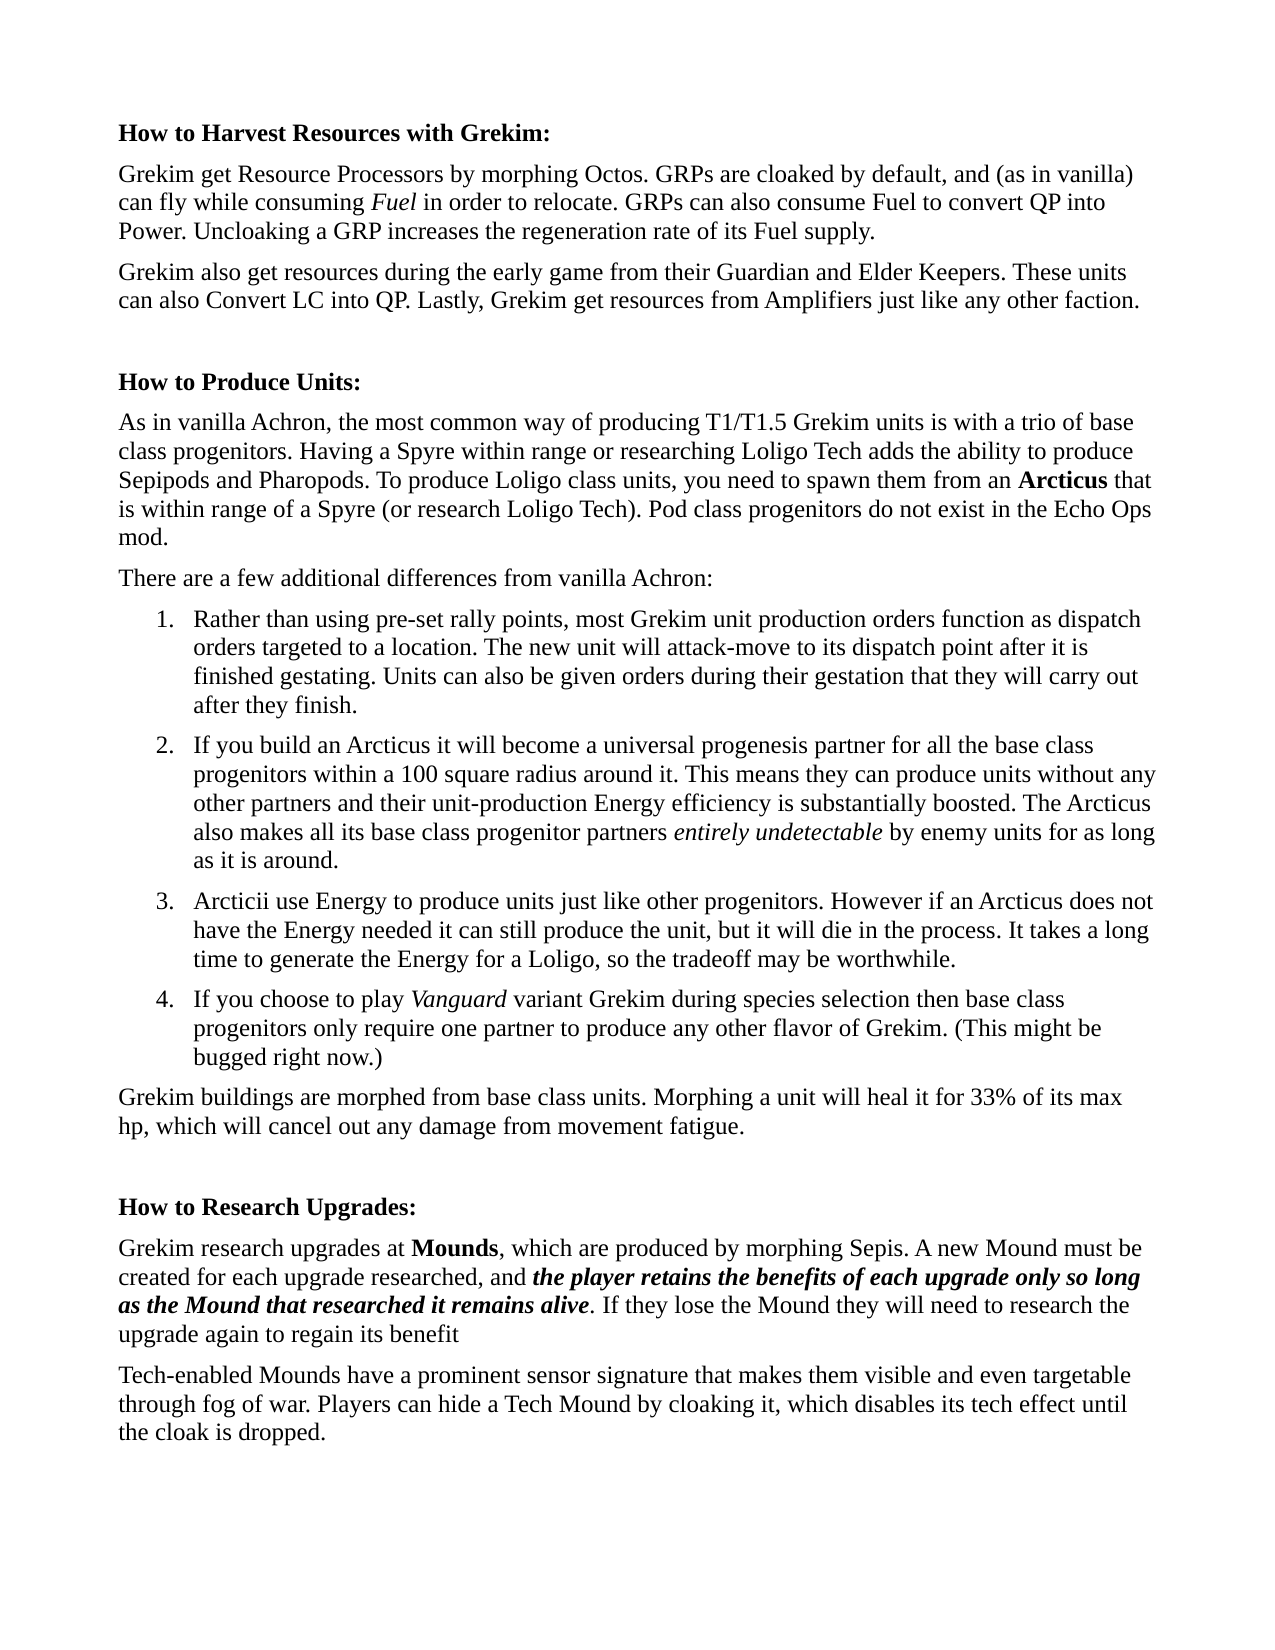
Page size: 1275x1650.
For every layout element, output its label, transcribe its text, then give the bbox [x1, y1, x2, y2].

text There are a few additional differences from vanilla Achron: [118, 563, 1157, 592]
list Rather than using pre-set rally points, most Grekim unit production orders function as dispatch orders targeted to a location. The new unit will attack-move to its dispatch point after it is finished gestating. Units can also be given orders during their gestation that they will carry out after they finish. [156, 604, 1157, 719]
text How to Harvest Resources with Grekim: [118, 118, 1157, 147]
text Grekim get Resource Processors by morphing Octos. GRPs are cloaked by default, and (as in vanilla) can fly while consuming Fuel in order to relocate. GRPs can also consume Fuel to convert QP into Power. Uncloaking a GRP increases the regeneration rate of its Fuel supply. [118, 159, 1157, 245]
text Grekim also get resources during the early game from their Guardian and Elder Keepers. These units can also Convert LC into QP. Lastly, Grekim get resources from Amplifiers just like any other faction. [118, 257, 1157, 314]
text How to Research Upgrades: [118, 1192, 1157, 1221]
text Grekim buildings are morphed from base class units. Morphing a unit will heal it for 33% of its max hp, which will cancel out any damage from movement fatigue. [118, 1082, 1157, 1140]
list Arcticii use Energy to produce units just like other progenitors. However if an Arcticus does not have the Energy needed it can still produce the unit, but it will die in the process. It takes a long time to generate the Energy for a Loligo, so the tradeoff may be worthwhile. [156, 886, 1157, 972]
text Tech-enabled Mounds have a prominent sensor signature that makes them visible and even targetable through fog of war. Players can hide a Tech Mound by cloaking it, which disables its tech effect until the cloak is dropped. [118, 1360, 1157, 1446]
list If you build an Arcticus it will become a universal progenesis partner for all the base class progenitors within a 100 square radius around it. This means they can produce units without any other partners and their unit-production Energy efficiency is substantially boosted. The Arcticus also makes all its base class progenitor partners entirely undetectable by enemy units for as long as it is around. [156, 731, 1157, 874]
text As in vanilla Achron, the most common way of producing T1/T1.5 Grekim units is with a trio of base class progenitors. Having a Spyre within range or researching Loligo Tech adds the ability to produce Sepipods and Pharopods. To produce Loligo class units, you need to spawn them from an Arcticus that is within range of a Spyre (or research Loligo Tech). Pod class progenitors do not exist in the Echo Ops mod. [118, 407, 1157, 551]
text Grekim research upgrades at Mounds, which are produced by morphing Sepis. A new Mound must be created for each upgrade researched, and the player retains the benefits of each upgrade only so long as the Mound that researched it remains alive. If they lose the Mound they will need to research the upgrade again to regain its benefit [118, 1233, 1157, 1348]
text How to Produce Units: [118, 367, 1157, 396]
list If you choose to play Vanguard variant Grekim during species selection then base class progenitors only require one partner to produce any other flavor of Grekim. (This might be bugged right now.) [156, 984, 1157, 1071]
